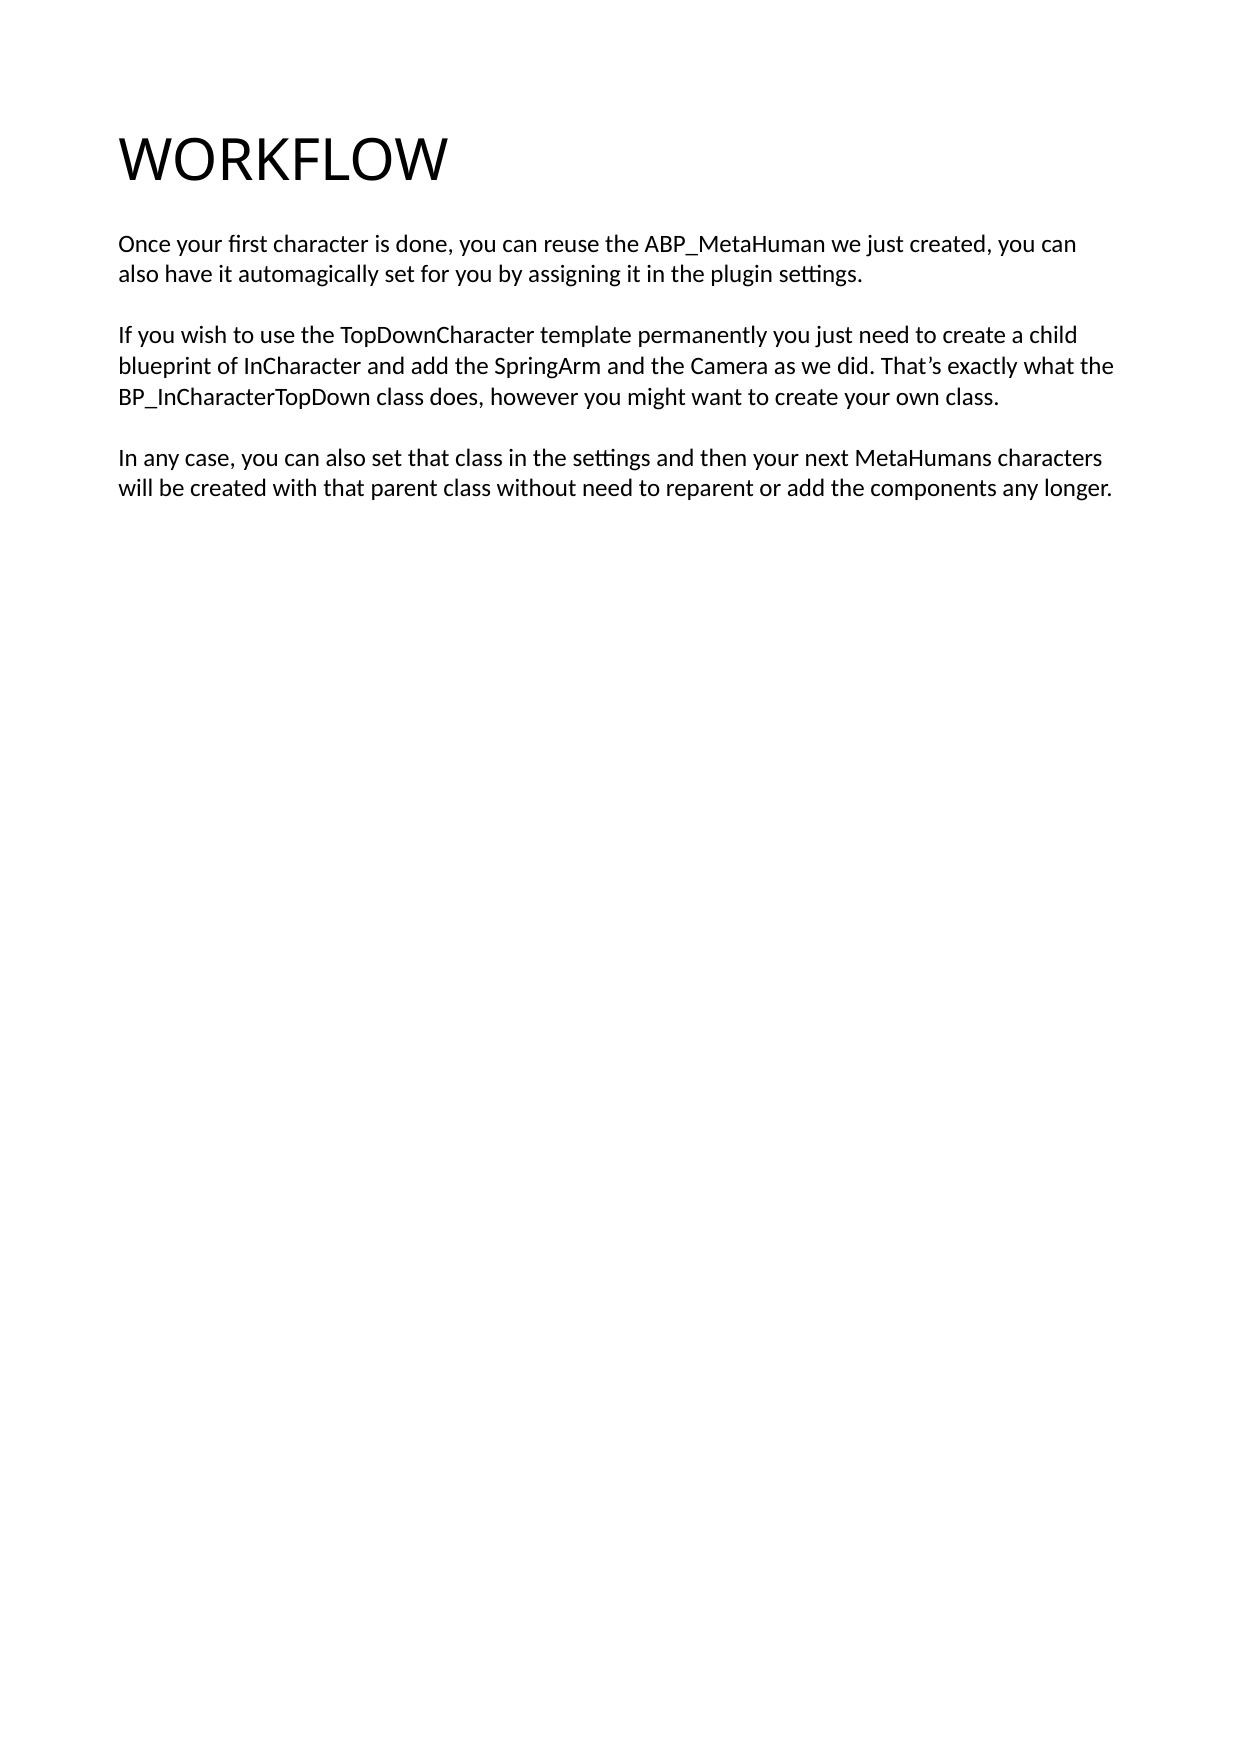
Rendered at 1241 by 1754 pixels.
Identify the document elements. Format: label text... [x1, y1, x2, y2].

text Once your first character is done, you can reuse the ABP_MetaHuman we just created, you can also have it automagically set for you by assigning it in the plugin settings. [118, 228, 1122, 289]
text If you wish to use the TopDownCharacter template permanently you just need to create a child blueprint of InCharacter and add the SpringArm and the Camera as we did. That’s exactly what the BP_InCharacterTopDown class does, however you might want to create your own class. [118, 320, 1122, 411]
text In any case, you can also set that class in the settings and then your next MetaHumans characters will be created with that parent class without need to reparent or add the components any longer. [118, 442, 1122, 503]
text WORKFLOW [118, 118, 1122, 198]
